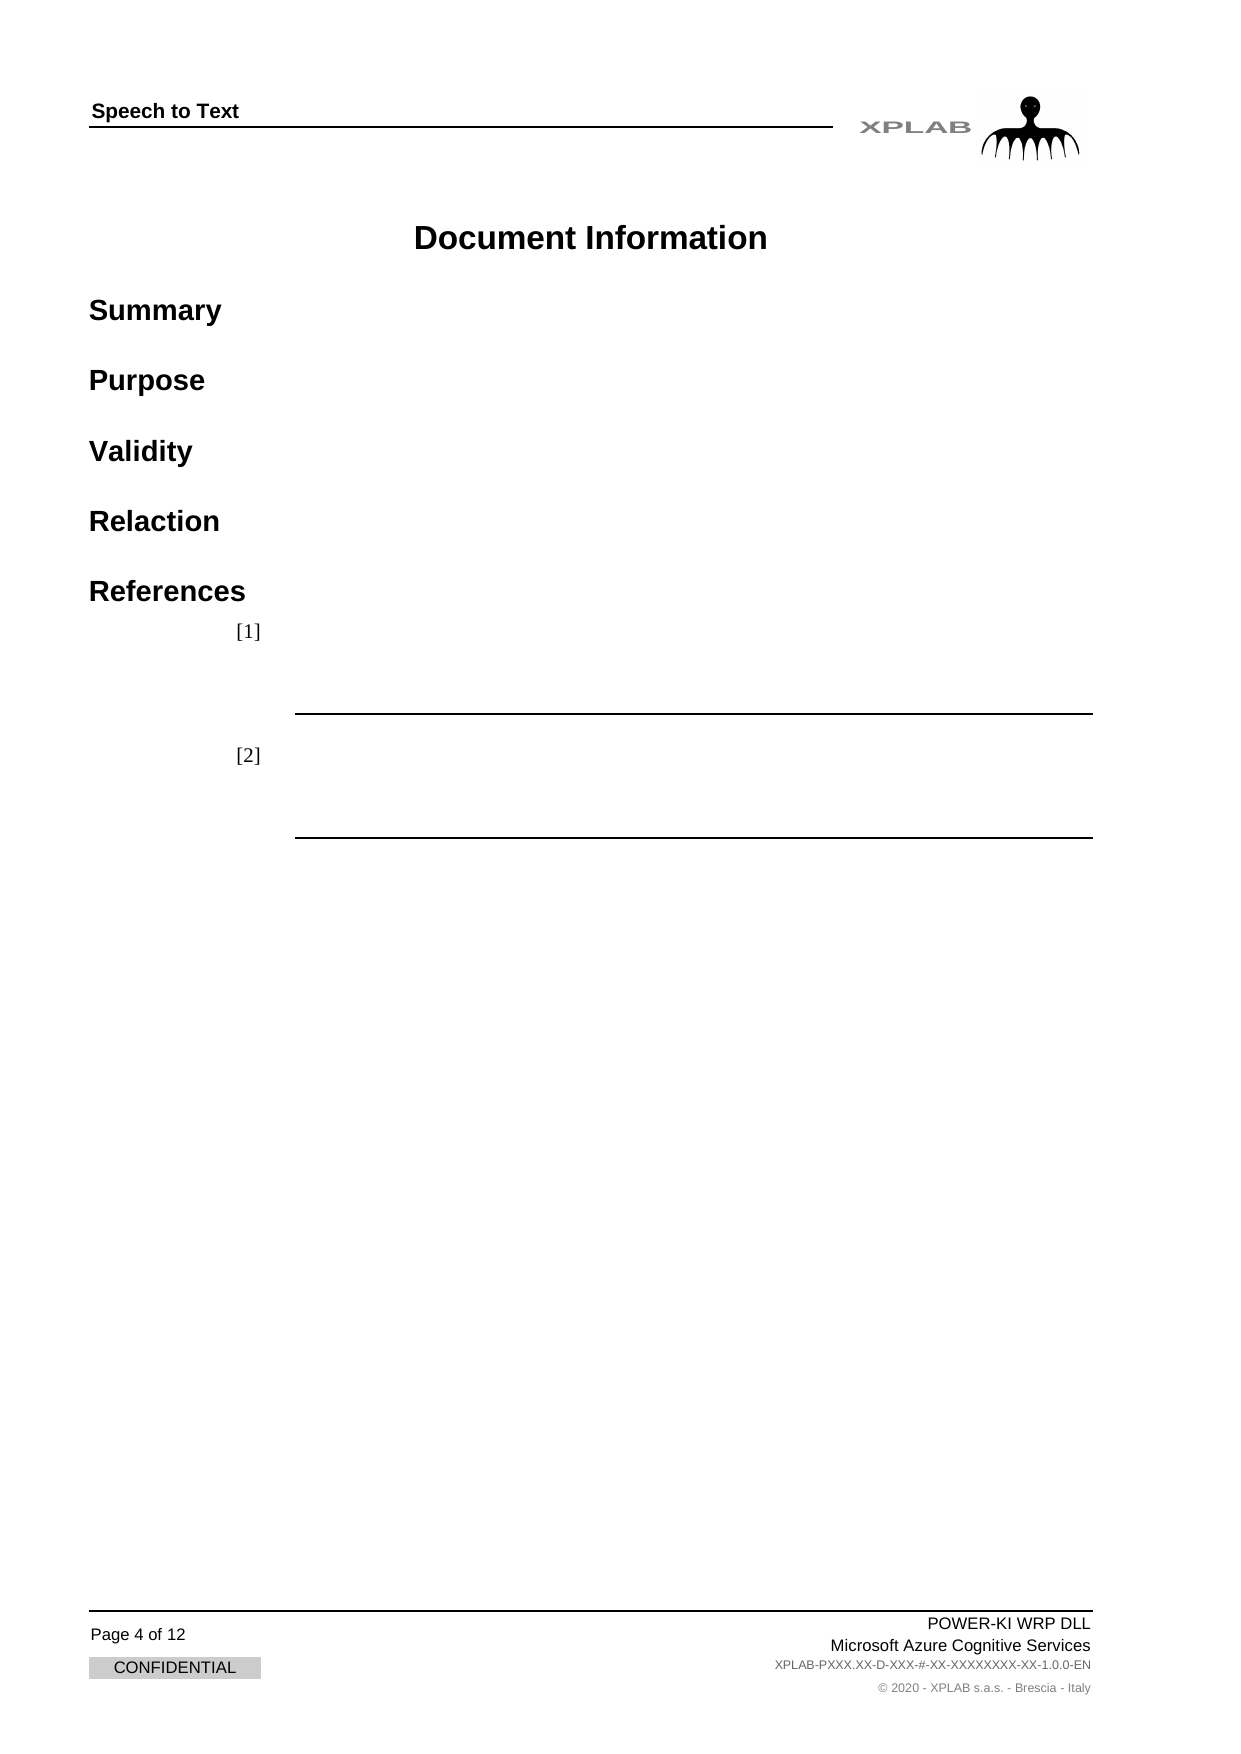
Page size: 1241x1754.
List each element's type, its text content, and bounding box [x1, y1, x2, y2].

table_cell [295, 671, 1093, 692]
table_cell [295, 692, 1093, 713]
text Relaction [88, 505, 1093, 537]
text Validity [88, 434, 1093, 467]
text Purpose [88, 364, 1093, 397]
text References [88, 575, 1093, 608]
table_cell [295, 795, 1093, 816]
picture [978, 92, 1083, 164]
text Summary [88, 294, 1093, 327]
text Document Information [88, 220, 1093, 257]
table_header [295, 774, 1093, 795]
table_cell [295, 816, 1093, 837]
table_header [295, 650, 1093, 671]
